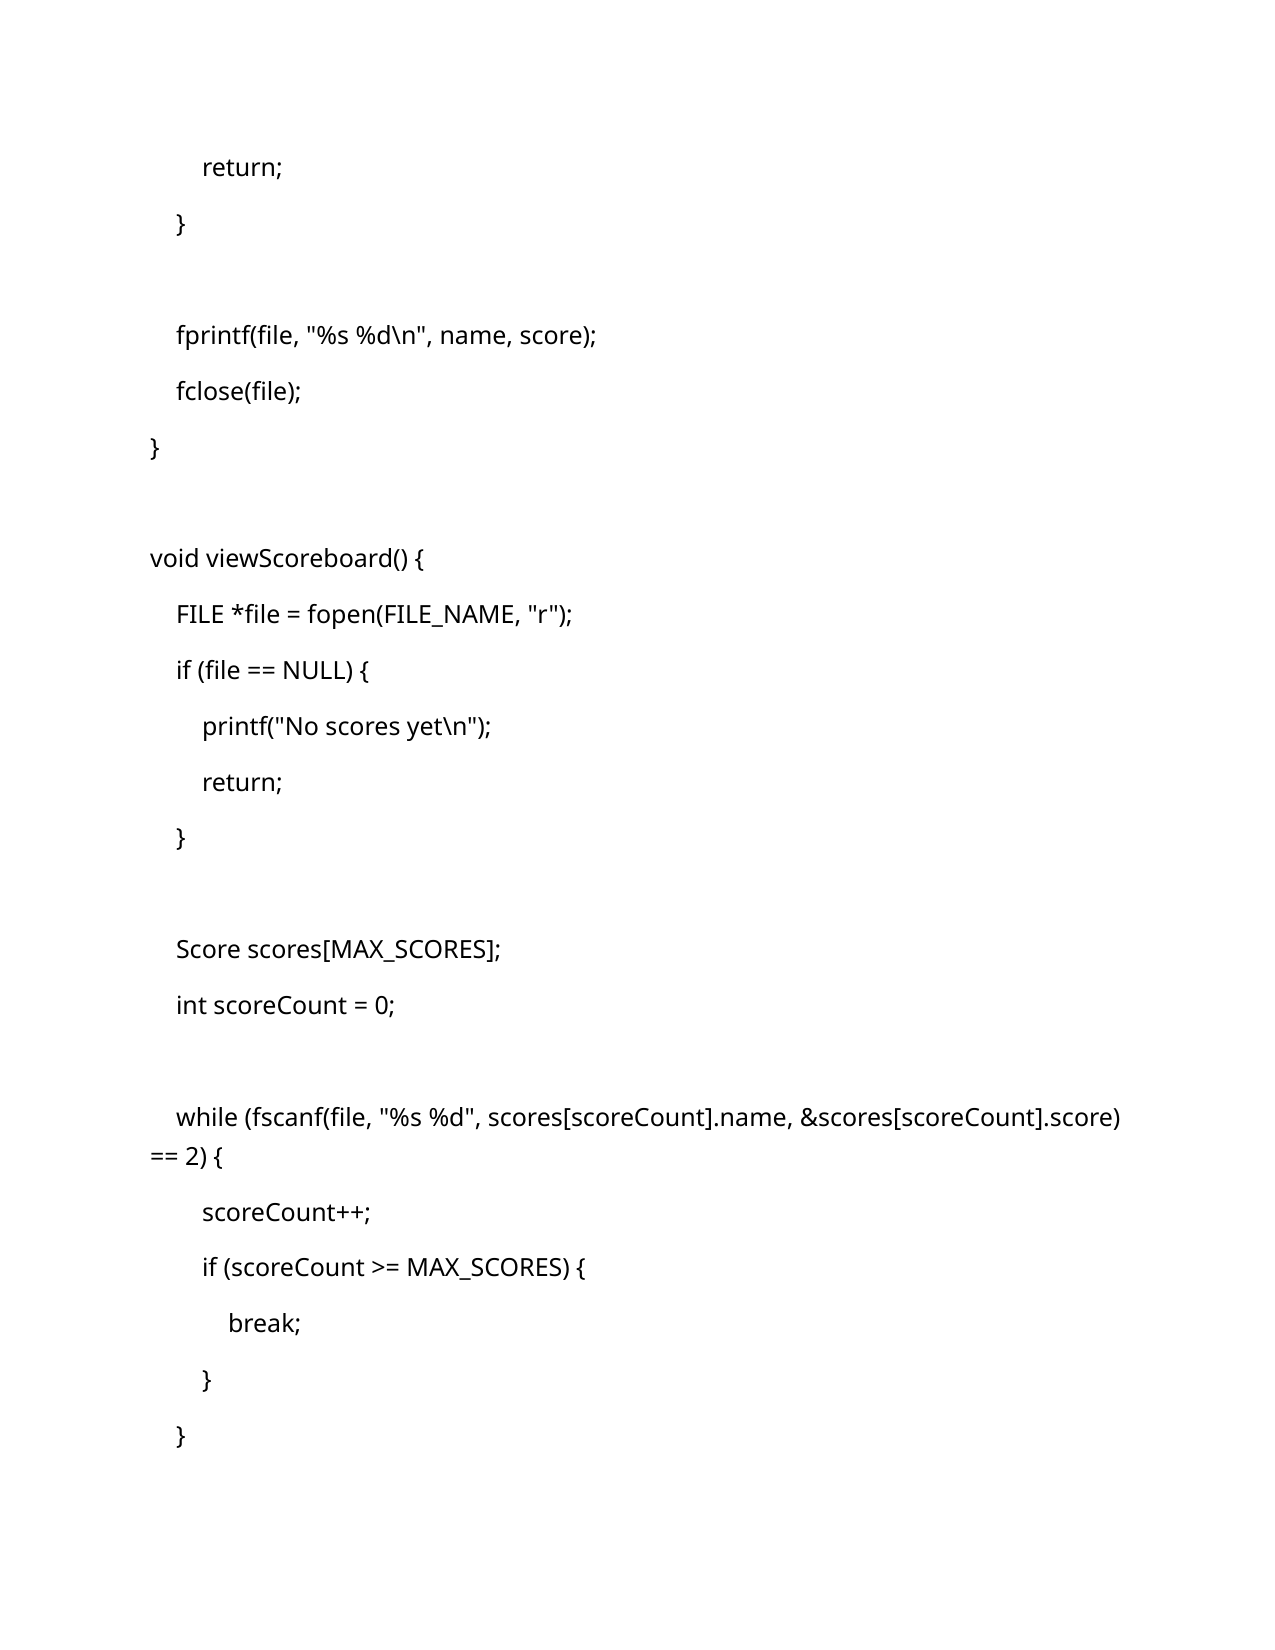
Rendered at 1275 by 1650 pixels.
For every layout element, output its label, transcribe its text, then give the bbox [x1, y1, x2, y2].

text } [150, 1362, 1125, 1396]
text } [150, 1417, 1125, 1452]
text FILE *file = fopen(FILE_NAME, "r"); [150, 597, 1125, 631]
text } [150, 429, 1125, 463]
text while (fscanf(file, "%s %d", scores[scoreCount].name, &scores[scoreCount].score) == 2) { [150, 1099, 1125, 1172]
text } [150, 820, 1125, 854]
text scoreCount++; [150, 1194, 1125, 1228]
text void viewScoreboard() { [150, 541, 1125, 575]
text break; [150, 1306, 1125, 1340]
text return; [150, 764, 1125, 798]
text return; [150, 150, 1125, 184]
text if (file == NULL) { [150, 652, 1125, 687]
text fclose(file); [150, 373, 1125, 407]
text fprintf(file, "%s %d\n", name, score); [150, 317, 1125, 352]
text Score scores[MAX_SCORES]; [150, 932, 1125, 966]
text } [150, 206, 1125, 240]
text if (scoreCount >= MAX_SCORES) { [150, 1250, 1125, 1284]
text int scoreCount = 0; [150, 987, 1125, 1022]
text printf("No scores yet\n"); [150, 708, 1125, 742]
